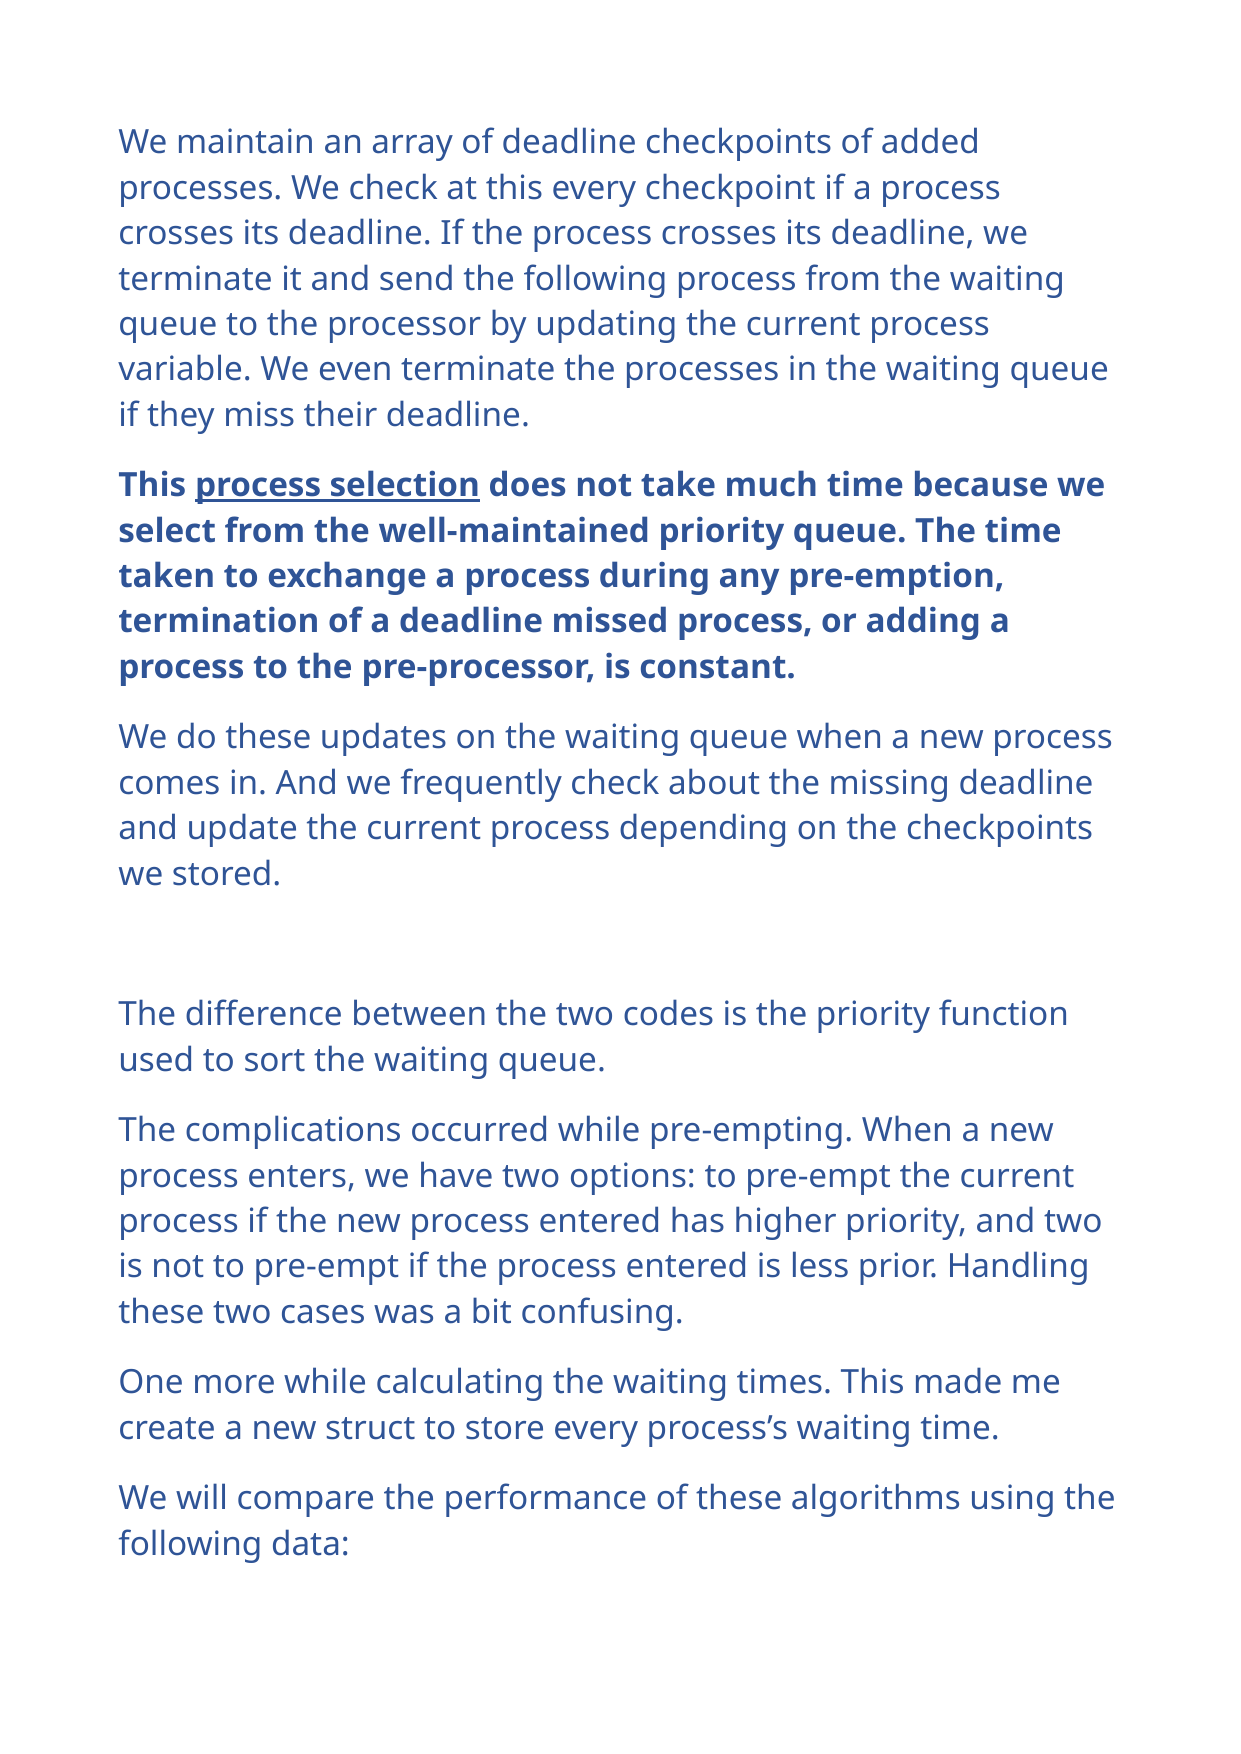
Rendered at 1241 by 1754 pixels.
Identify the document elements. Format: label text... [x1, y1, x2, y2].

subtitle One more while calculating the waiting times. This made me create a new struct to store every process’s waiting time. [118, 1358, 1122, 1449]
subtitle We do these updates on the waiting queue when a new process comes in. And we frequently check about the missing deadline and update the current process depending on the checkpoints we stored. [118, 713, 1122, 895]
subtitle The difference between the two codes is the priority function used to sort the waiting queue. [118, 990, 1122, 1081]
subtitle This process selection does not take much time because we select from the well-maintained priority queue. The time taken to exchange a process during any pre-emption, termination of a deadline missed process, or adding a process to the pre-processor, is constant. [118, 461, 1122, 688]
subtitle We maintain an array of deadline checkpoints of added processes. We check at this every checkpoint if a process crosses its deadline. If the process crosses its deadline, we terminate it and send the following process from the waiting queue to the processor by updating the current process variable. We even terminate the processes in the waiting queue if they miss their deadline. [118, 118, 1122, 436]
subtitle We will compare the performance of these algorithms using the following data: [118, 1474, 1122, 1565]
subtitle The complications occurred while pre-empting. When a new process enters, we have two options: to pre-empt the current process if the new process entered has higher priority, and two is not to pre-empt if the process entered is less prior. Handling these two cases was a bit confusing. [118, 1106, 1122, 1333]
